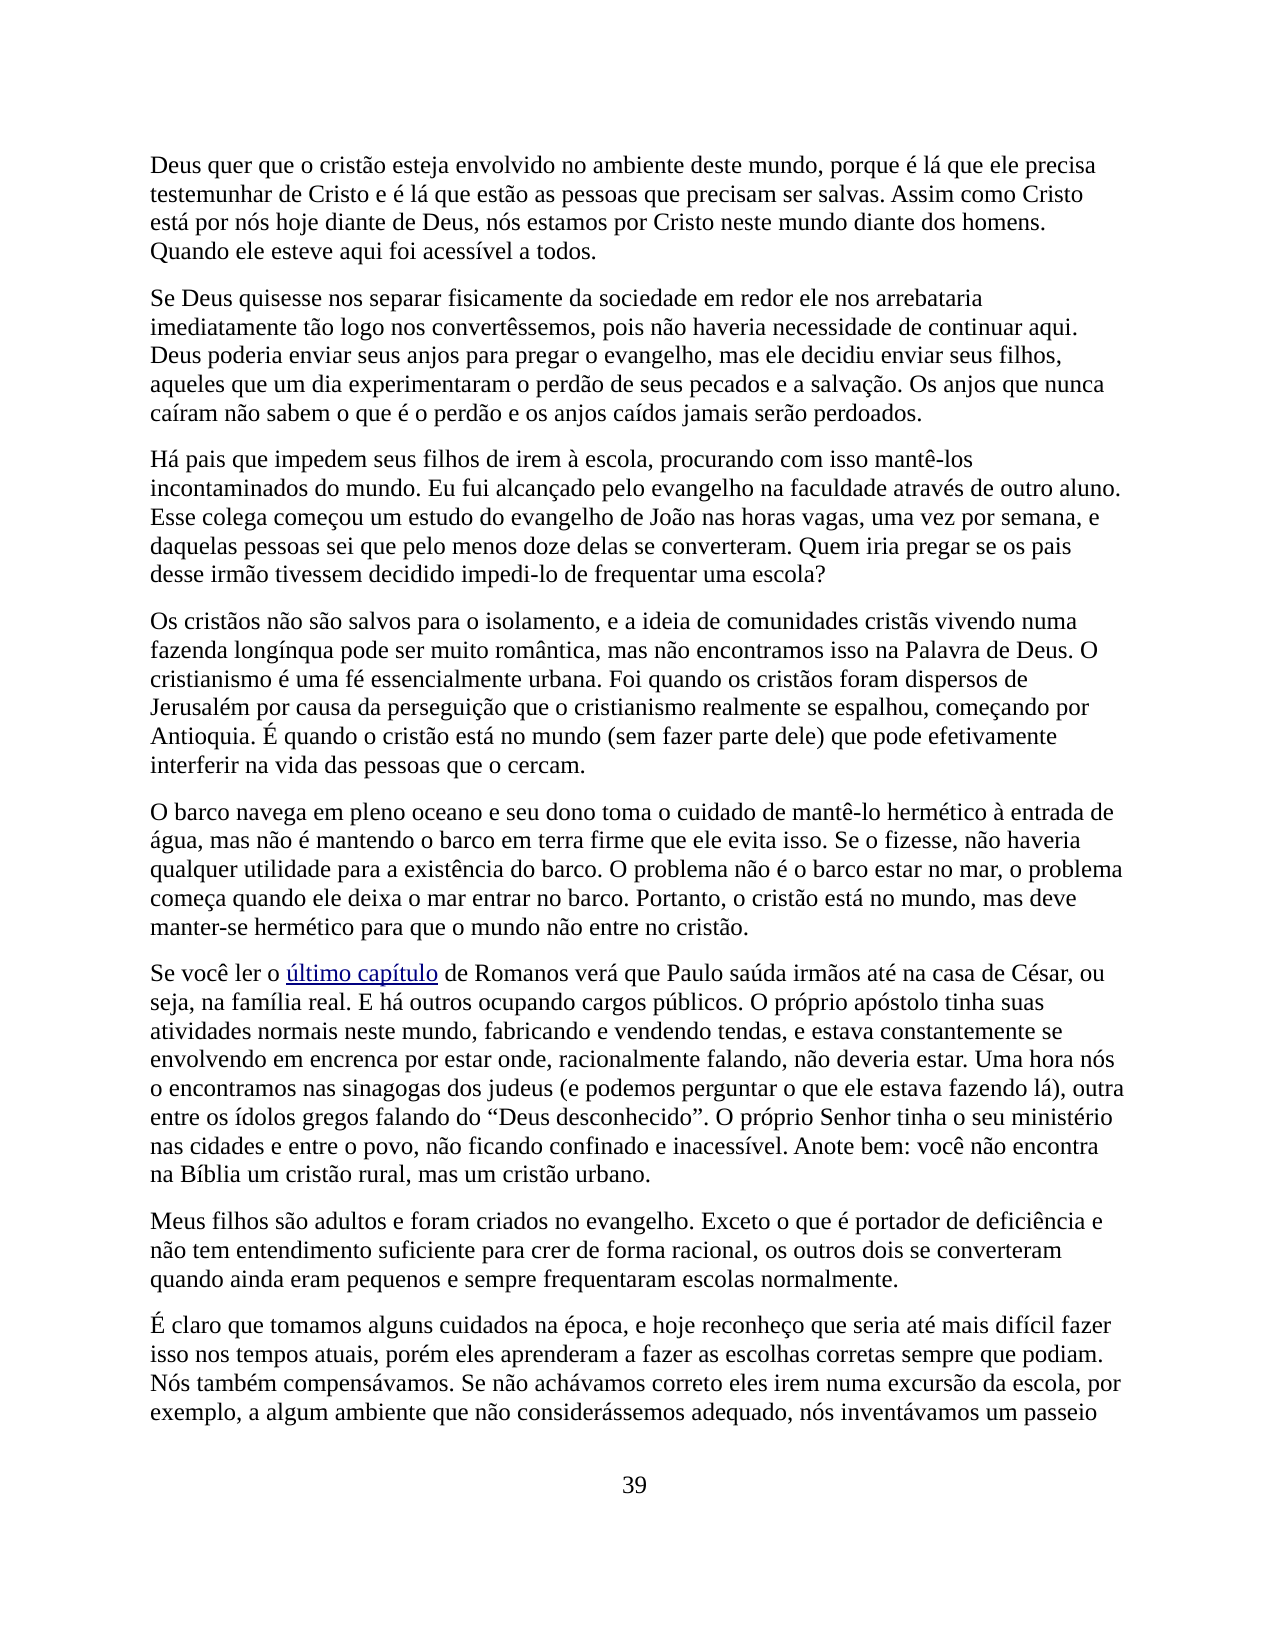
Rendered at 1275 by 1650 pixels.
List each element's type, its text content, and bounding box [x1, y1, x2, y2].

text O barco navega em pleno oceano e seu dono toma o cuidado de mantê-lo hermético à entrada de água, mas não é mantendo o barco em terra firme que ele evita isso. Se o fizesse, não haveria qualquer utilidade para a existência do barco. O problema não é o barco estar no mar, o problema começa quando ele deixa o mar entrar no barco. Portanto, o cristão está no mundo, mas deve manter-se hermético para que o mundo não entre no cristão. [150, 797, 1125, 940]
text Há pais que impedem seus filhos de irem à escola, procurando com isso mantê-los incontaminados do mundo. Eu fui alcançado pelo evangelho na faculdade através de outro aluno. Esse colega começou um estudo do evangelho de João nas horas vagas, uma vez por semana, e daquelas pessoas sei que pelo menos doze delas se converteram. Quem iria pregar se os pais desse irmão tivessem decidido impedi-lo de frequentar uma escola? [150, 444, 1125, 588]
text É claro que tomamos alguns cuidados na época, e hoje reconheço que seria até mais difícil fazer isso nos tempos atuais, porém eles aprenderam a fazer as escolhas corretas sempre que podiam. Nós também compensávamos. Se não achávamos correto eles irem numa excursão da escola, por exemplo, a algum ambiente que não considerássemos adequado, nós inventávamos um passeio [150, 1310, 1125, 1425]
text Os cristãos não são salvos para o isolamento, e a ideia de comunidades cristãs vivendo numa fazenda longínqua pode ser muito romântica, mas não encontramos isso na Palavra de Deus. O cristianismo é uma fé essencialmente urbana. Foi quando os cristãos foram dispersos de Jerusalém por causa da perseguição que o cristianismo realmente se espalhou, começando por Antioquia. É quando o cristão está no mundo (sem fazer parte dele) que pode efetivamente interferir na vida das pessoas que o cercam. [150, 606, 1125, 779]
text Deus quer que o cristão esteja envolvido no ambiente deste mundo, porque é lá que ele precisa testemunhar de Cristo e é lá que estão as pessoas que precisam ser salvas. Assim como Cristo está por nós hoje diante de Deus, nós estamos por Cristo neste mundo diante dos homens. Quando ele esteve aqui foi acessível a todos. [150, 150, 1125, 265]
text Meus filhos são adultos e foram criados no evangelho. Exceto o que é portador de deficiência e não tem entendimento suficiente para crer de forma racional, os outros dois se converteram quando ainda eram pequenos e sempre frequentaram escolas normalmente. [150, 1206, 1125, 1292]
text Se você ler o último capítulo de Romanos verá que Paulo saúda irmãos até na casa de César, ou seja, na família real. E há outros ocupando cargos públicos. O próprio apóstolo tinha suas atividades normais neste mundo, fabricando e vendendo tendas, e estava constantemente se envolvendo em encrenca por estar onde, racionalmente falando, não deveria estar. Uma hora nós o encontramos nas sinagogas dos judeus (e podemos perguntar o que ele estava fazendo lá), outra entre os ídolos gregos falando do “Deus desconhecido”. O próprio Senhor tinha o seu ministério nas cidades e entre o povo, não ficando confinado e inacessível. Anote bem: você não encontra na Bíblia um cristão rural, mas um cristão urbano. [150, 958, 1125, 1188]
text Se Deus quisesse nos separar fisicamente da sociedade em redor ele nos arrebataria imediatamente tão logo nos convertêssemos, pois não haveria necessidade de continuar aqui. Deus poderia enviar seus anjos para pregar o evangelho, mas ele decidiu enviar seus filhos, aqueles que um dia experimentaram o perdão de seus pecados e a salvação. Os anjos que nunca caíram não sabem o que é o perdão e os anjos caídos jamais serão perdoados. [150, 283, 1125, 427]
